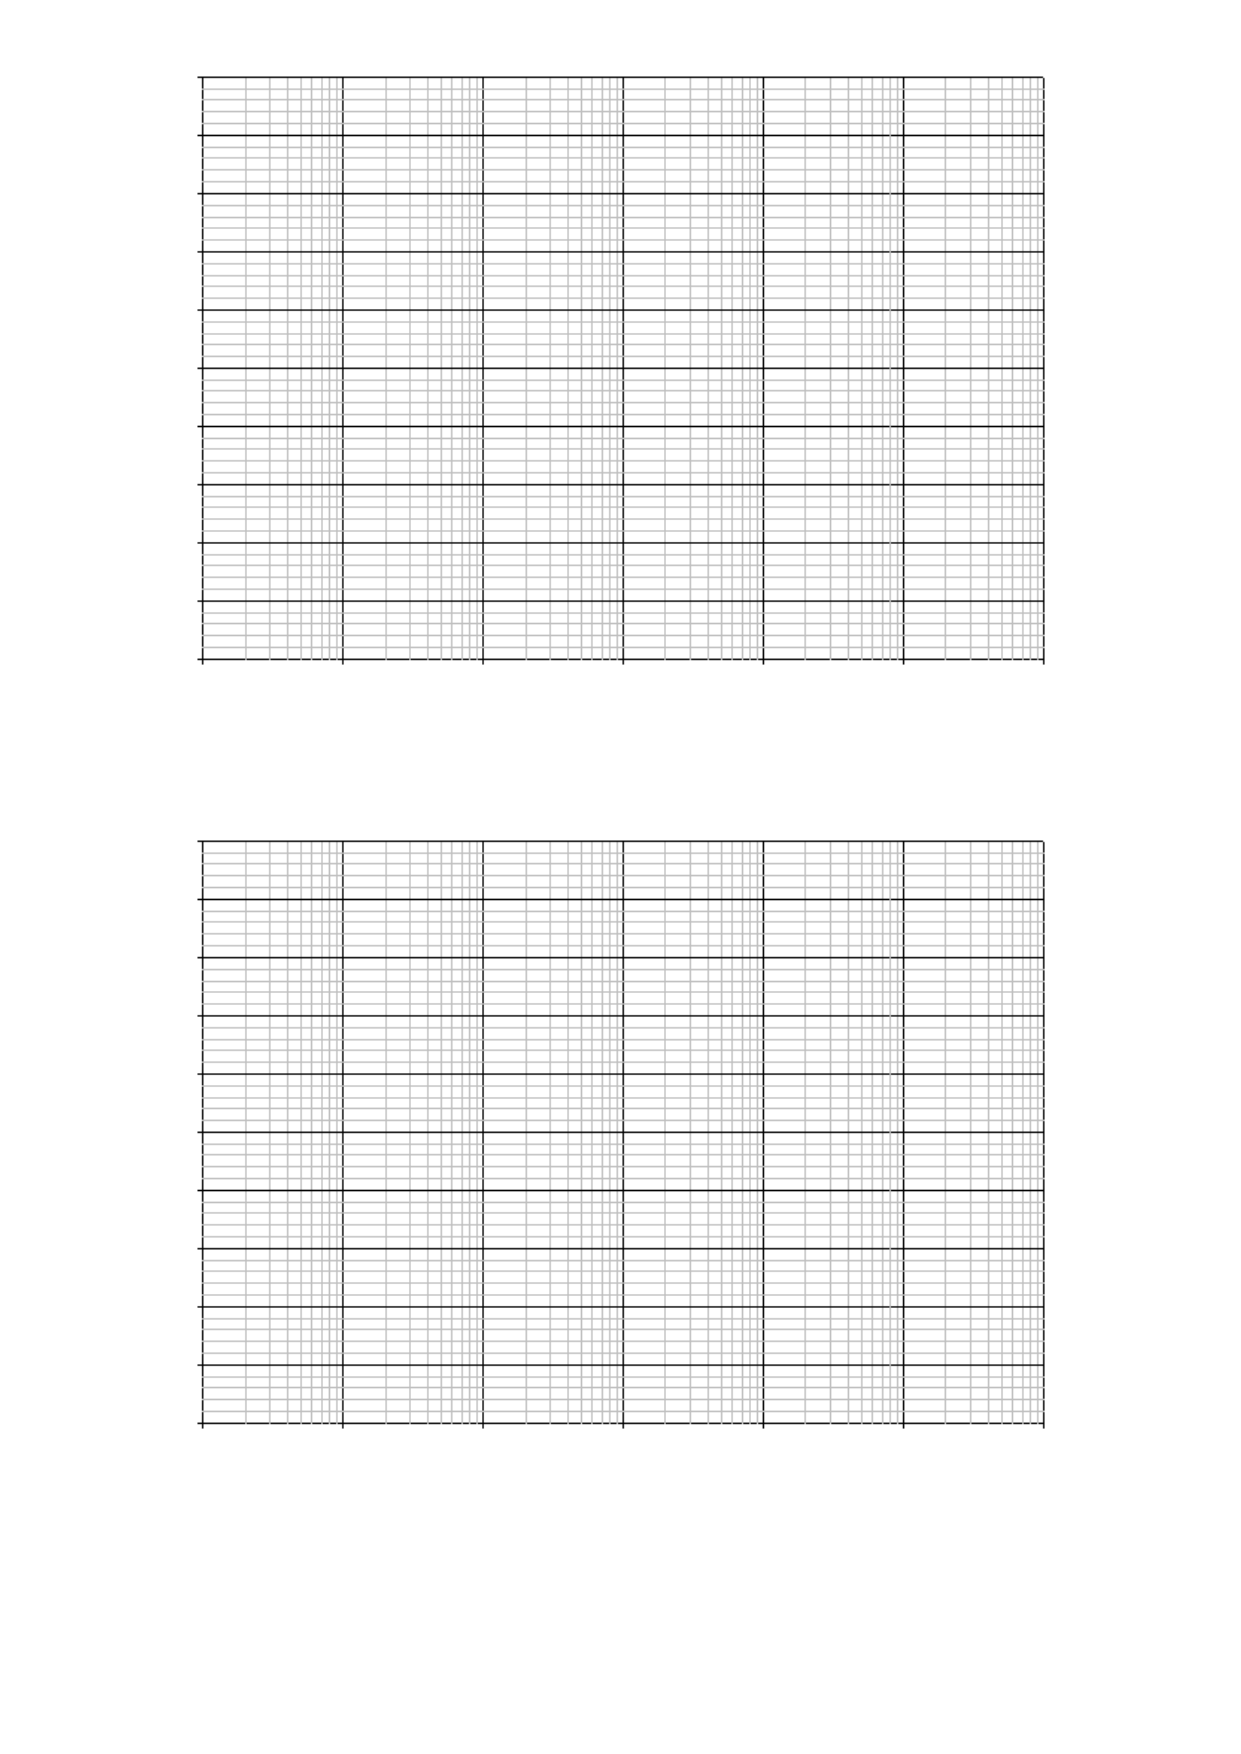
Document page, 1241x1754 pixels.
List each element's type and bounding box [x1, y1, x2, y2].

picture [150, 794, 1091, 1493]
picture [150, 29, 1091, 729]
